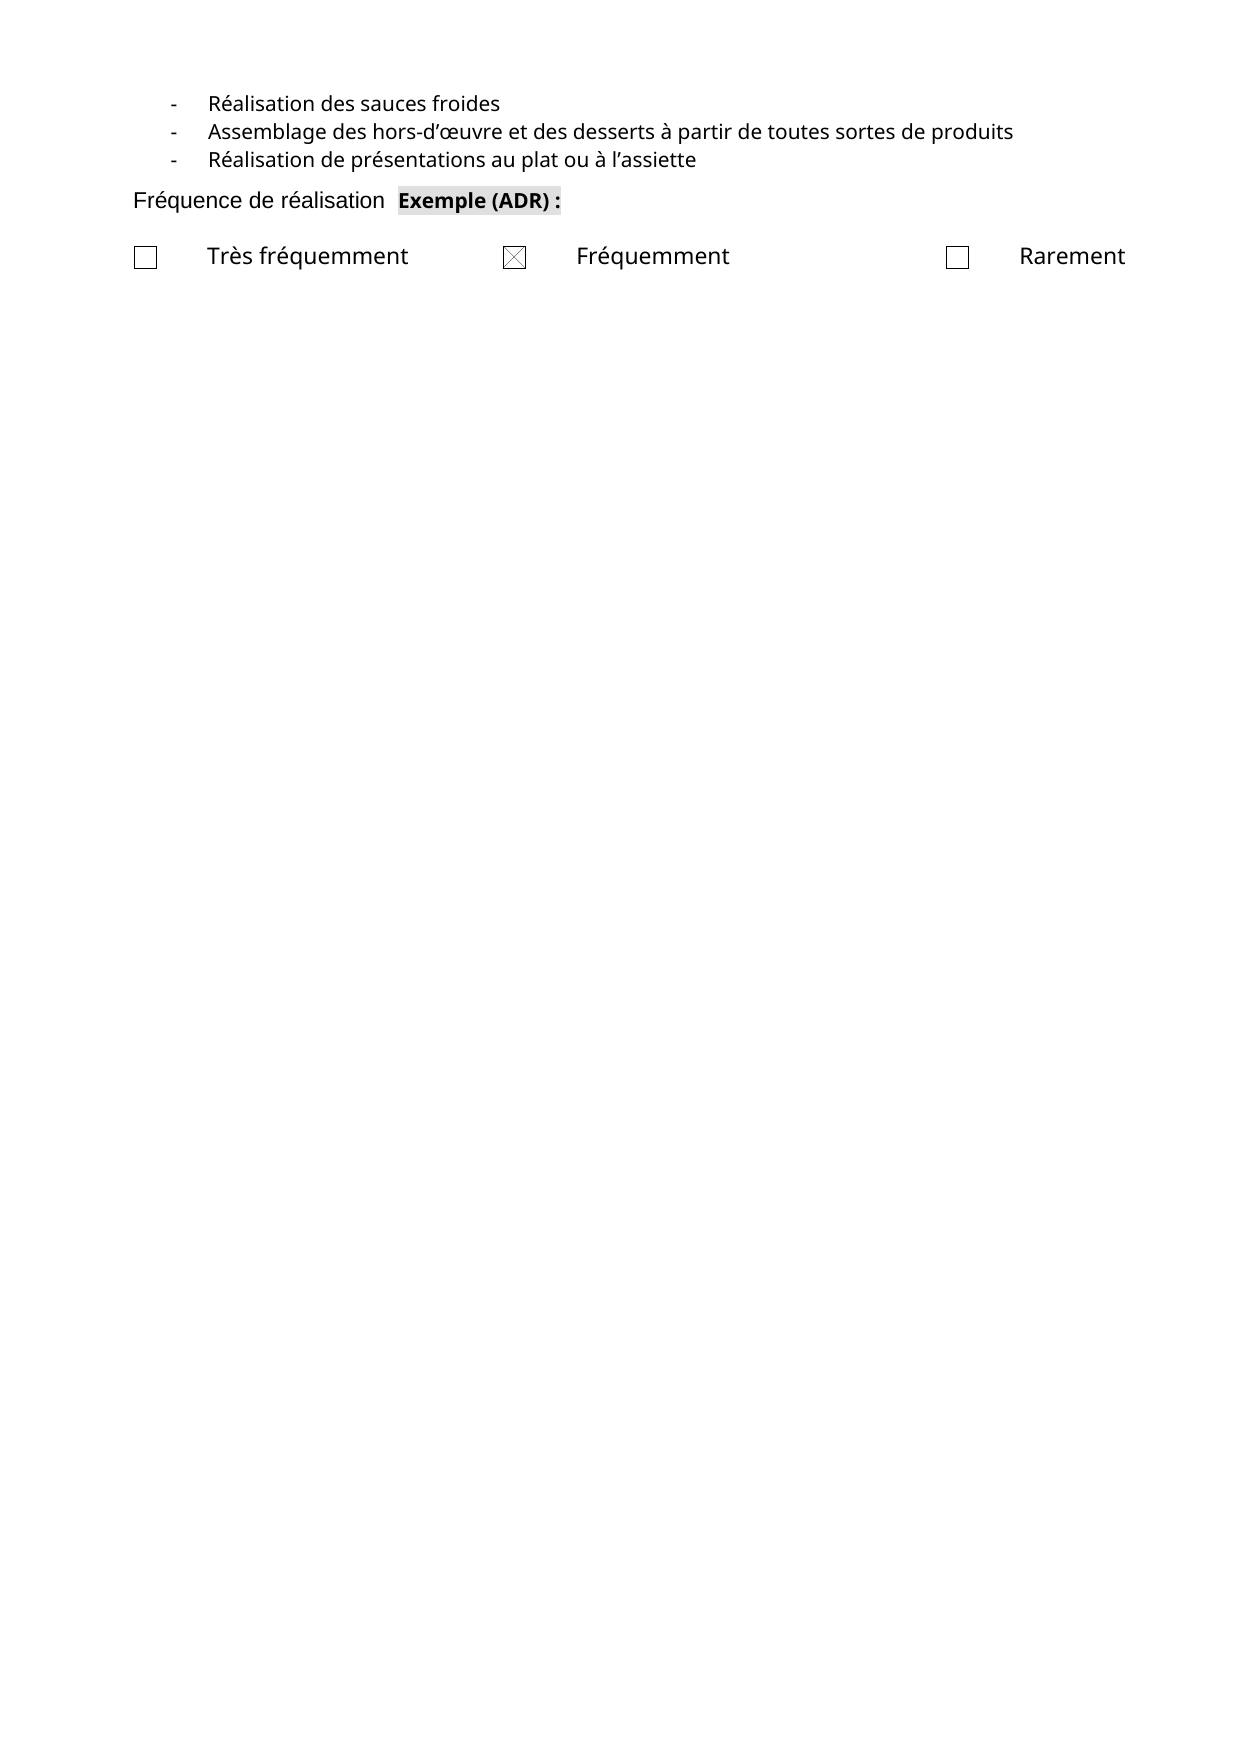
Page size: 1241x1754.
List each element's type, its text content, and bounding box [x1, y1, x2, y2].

text Très fréquemment Fréquemment Rarement [133, 240, 1137, 271]
text Fréquence de réalisation Exemple (ADR) : [133, 186, 1137, 215]
list Réalisation de présentations au plat ou à l’assiette [170, 146, 1137, 174]
list Assemblage des hors-d’œuvre et des desserts à partir de toutes sortes de produits [170, 117, 1137, 146]
list Réalisation des sauces froides [170, 89, 1137, 117]
